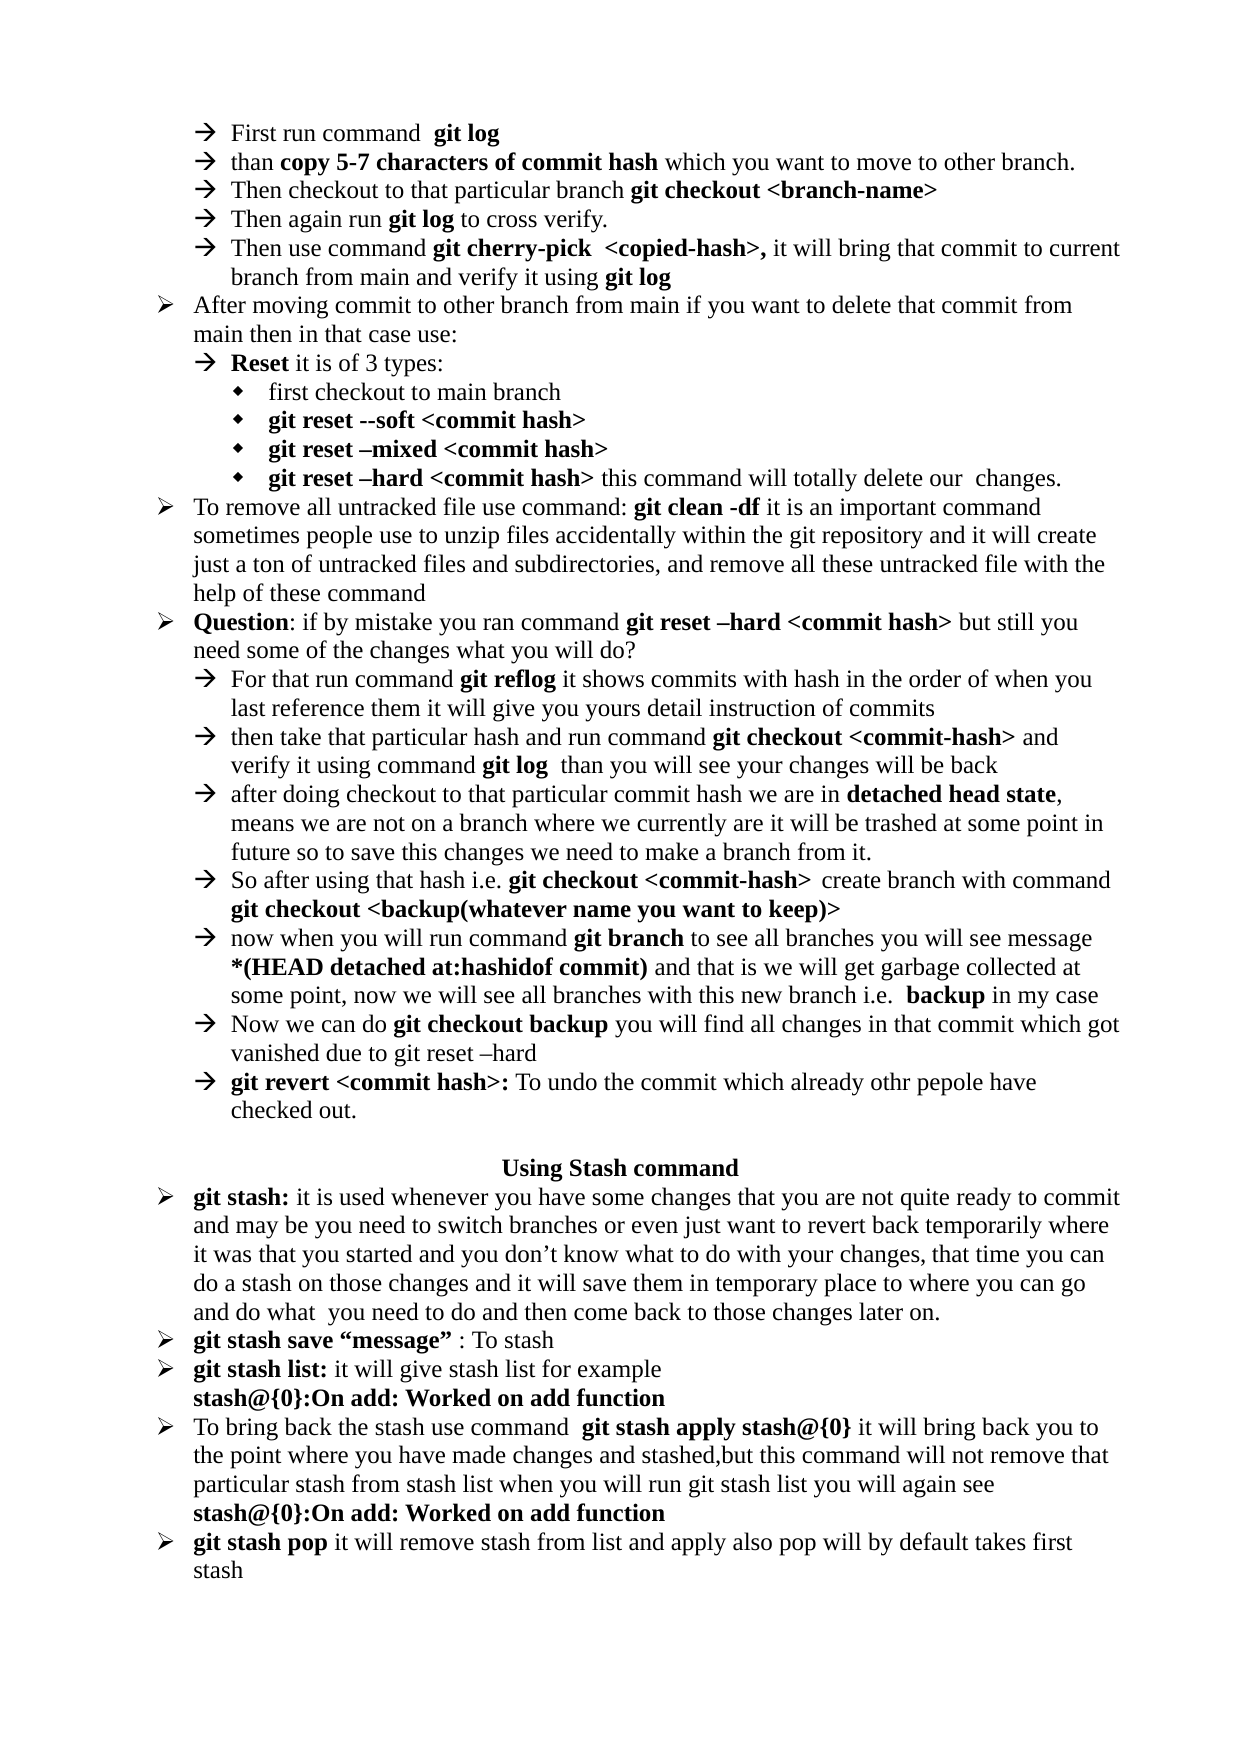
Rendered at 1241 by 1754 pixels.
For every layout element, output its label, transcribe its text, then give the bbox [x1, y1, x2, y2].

list git reset –mixed <commit hash> [231, 434, 1122, 463]
list first checkout to main branch [231, 377, 1122, 406]
list After moving commit to other branch from main if you want to delete that commit from main then in that case use: [156, 291, 1122, 348]
list after doing checkout to that particular commit hash we are in detached head state, means we are not on a branch where we currently are it will be trashed at some point in future so to save this changes we need to make a branch from it. [193, 779, 1122, 866]
list For that run command git reflog it shows commits with hash in the order of when you last reference them it will give you yours detail instruction of commits [193, 664, 1122, 722]
list than copy 5-7 characters of commit hash which you want to move to other branch. [193, 147, 1122, 176]
list To bring back the stash use command git stash apply stash@{0} it will bring back you to the point where you have made changes and stashed,but this command will not remove that particular stash from stash list when you will run git stash list you will again see stash@{0}:On add: Worked on add function [156, 1412, 1122, 1527]
list Reset it is of 3 types: [193, 348, 1122, 377]
list Then again run git log to cross verify. [193, 204, 1122, 233]
list git stash: it is used whenever you have some changes that you are not quite ready to commit and may be you need to switch branches or even just want to revert back temporarily where it was that you started and you don’t know what to do with your changes, that time you can do a stash on those changes and it will save them in temporary place to where you can go and do what you need to do and then come back to those changes later on. [156, 1182, 1122, 1326]
list To remove all untracked file use command: git clean -df it is an important command sometimes people use to unzip files accidentally within the git repository and it will create just a ton of untracked files and subdirectories, and remove all these untracked file with the help of these command [156, 492, 1122, 607]
list git stash list: it will give stash list for example [156, 1354, 1122, 1383]
list First run command git log [193, 118, 1122, 147]
list now when you will run command git branch to see all branches you will see message *(HEAD detached at:hashidof commit) and that is we will get garbage collected at some point, now we will see all branches with this new branch i.e. backup in my case [193, 923, 1122, 1009]
list git reset –hard <commit hash> this command will totally delete our changes. [231, 463, 1122, 492]
list Now we can do git checkout backup you will find all changes in that commit which got vanished due to git reset –hard [193, 1009, 1122, 1067]
list git stash save “message” : To stash [156, 1326, 1122, 1354]
list git revert <commit hash>: To undo the commit which already othr pepole have checked out. [193, 1067, 1122, 1124]
list So after using that hash i.e. git checkout <commit-hash> create branch with command git checkout <backup(whatever name you want to keep)> [193, 866, 1122, 923]
list then take that particular hash and run command git checkout <commit-hash> and verify it using command git log than you will see your changes will be back [193, 722, 1122, 779]
list Then checkout to that particular branch git checkout <branch-name> [193, 176, 1122, 204]
list git stash pop it will remove stash from list and apply also pop will by default takes first stash [156, 1527, 1122, 1584]
list stash@{0}:On add: Worked on add function [156, 1383, 1122, 1412]
list Question: if by mistake you ran command git reset –hard <commit hash> but still you need some of the changes what you will do? [156, 607, 1122, 664]
text Using Stash command [118, 1153, 1122, 1182]
list Then use command git cherry-pick <copied-hash>, it will bring that commit to current branch from main and verify it using git log [193, 233, 1122, 291]
list git reset --soft <commit hash> [231, 406, 1122, 434]
